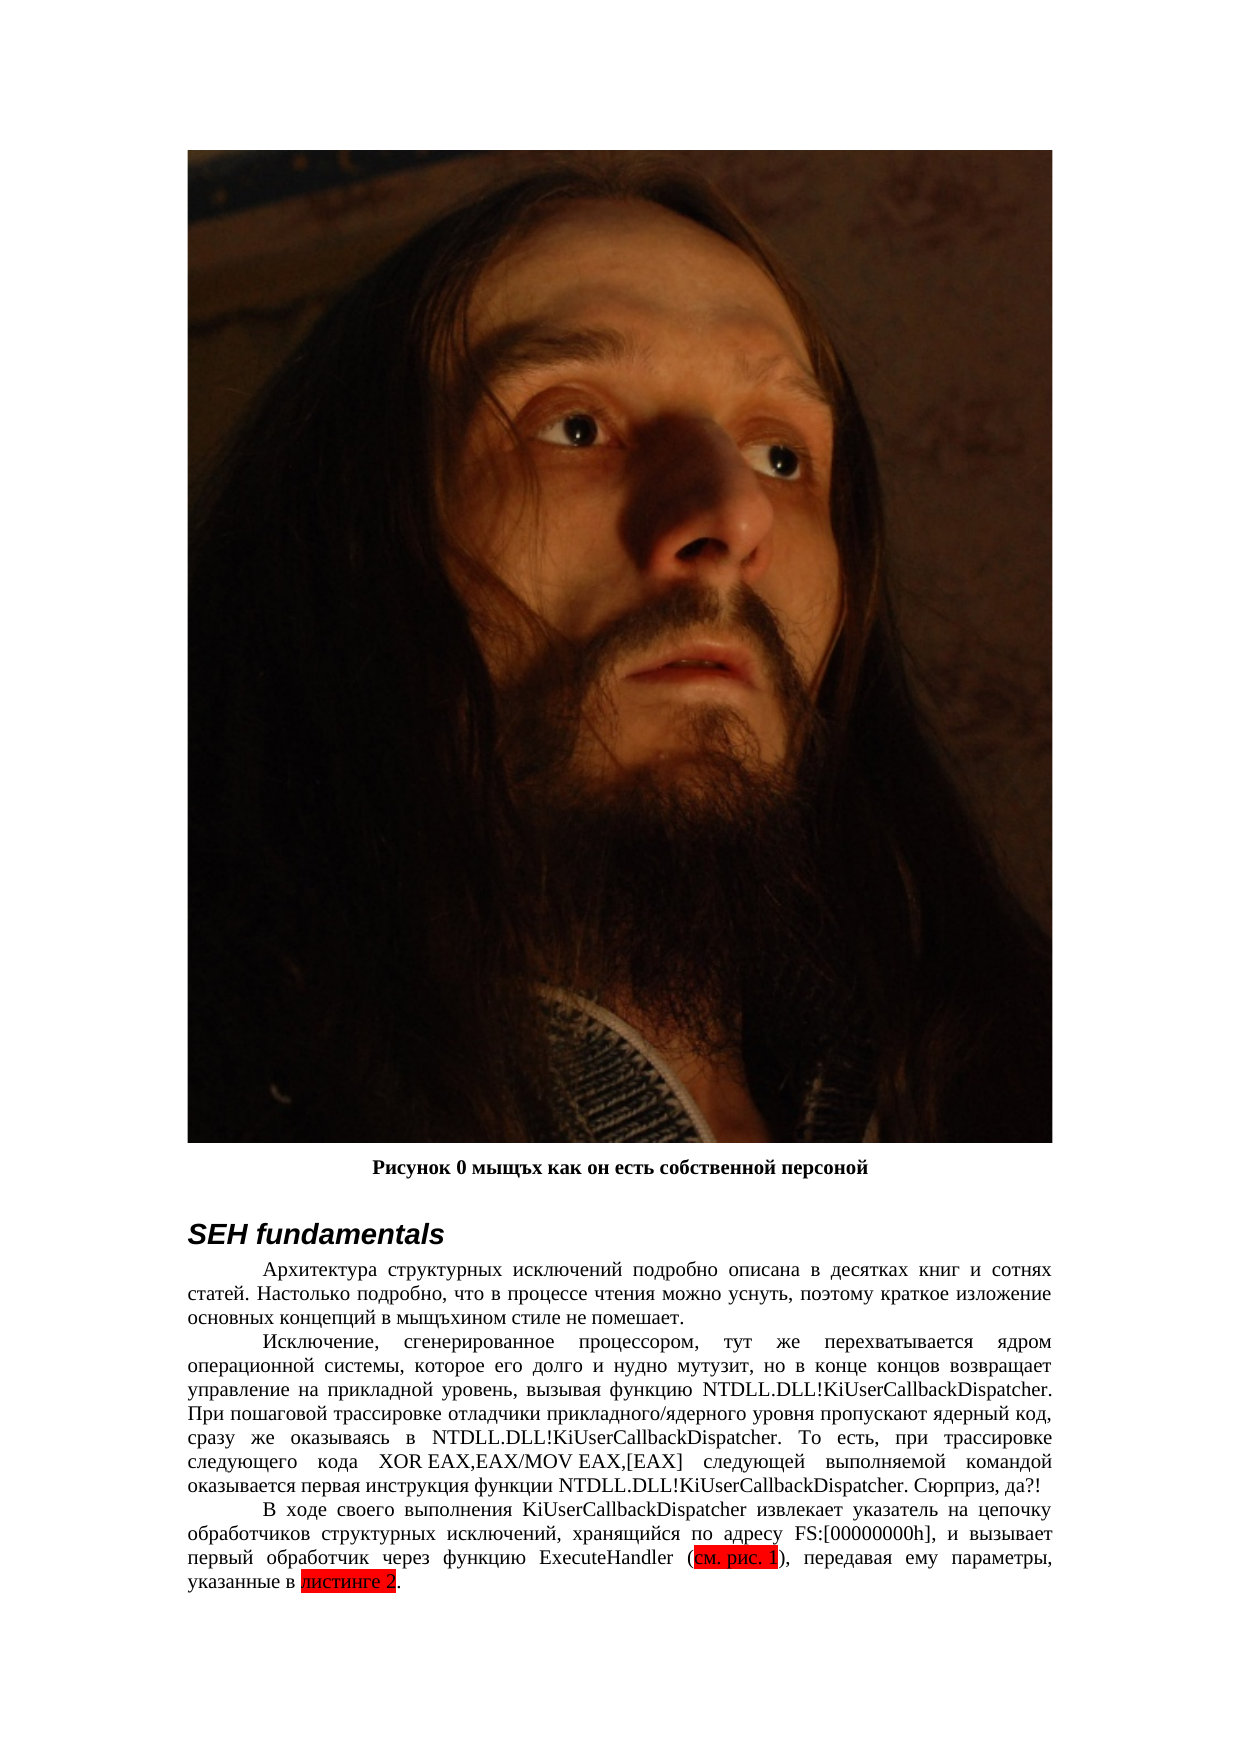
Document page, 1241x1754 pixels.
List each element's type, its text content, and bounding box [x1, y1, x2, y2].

subtitle SEH fundamentals [187, 1217, 1053, 1250]
text Рисунок 0 мыщъх как он есть собственной персоной [187, 1155, 1053, 1179]
text Исключение, сгенерированное процессором, тут же перехватывается ядром операционной системы, которое его долго и нудно мутузит, но в конце концов возвращает управление на прикладной уровень, вызывая функцию NTDLL.DLL!KiUserCallbackDispatcher. При пошаговой трассировке отладчики прикладного/ядерного уровня пропускают ядерный код, сразу же оказываясь в NTDLL.DLL!KiUserCallbackDispatcher. То есть, при трассировке следующего кода XOR EAX,EAX/MOV EAX,[EAX] следующей выполняемой командой оказывается первая инструкция функции NTDLL.DLL!KiUserCallbackDispatcher. Сюрприз, да?! [187, 1329, 1053, 1497]
text В ходе своего выполнения KiUserCallbackDispatcher извлекает указатель на цепочку обработчиков структурных исключений, хранящийся по адресу FS:[00000000h], и вызывает первый обработчик через функцию ExecuteHandler (см. рис. 1), передавая ему параметры, указанные в листинге 2. [187, 1497, 1053, 1593]
text Архитектура структурных исключений подробно описана в десятках книг и сотнях статей. Настолько подробно, что в процессе чтения можно уснуть, поэтому краткое изложение основных концепций в мыщъхином стиле не помешает. [187, 1256, 1053, 1329]
picture [187, 150, 1053, 1143]
